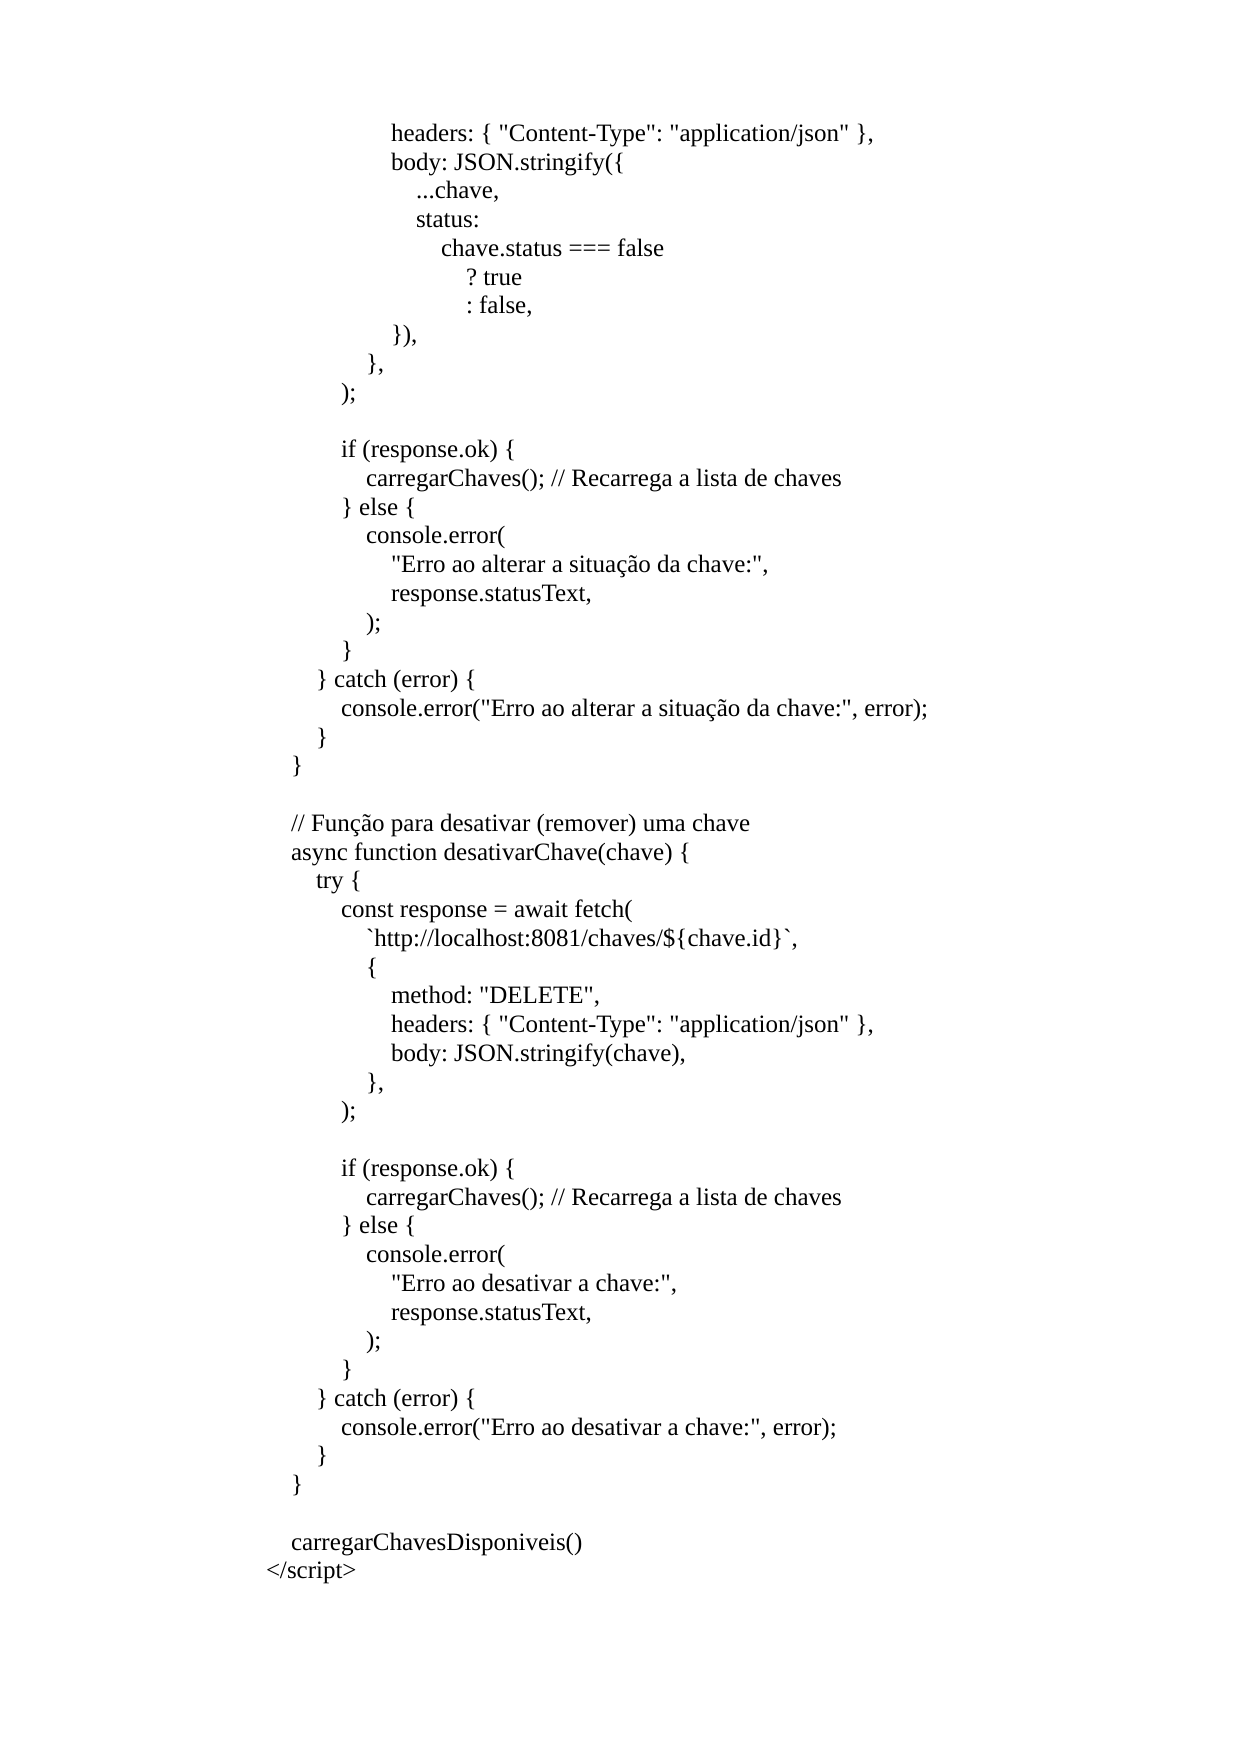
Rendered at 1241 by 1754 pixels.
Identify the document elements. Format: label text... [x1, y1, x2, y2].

text response.statusText, [266, 578, 1122, 607]
text } [266, 1354, 1122, 1383]
text } [266, 636, 1122, 664]
text }), [266, 319, 1122, 348]
text body: JSON.stringify(chave), [266, 1038, 1122, 1067]
text } catch (error) { [266, 664, 1122, 693]
text // Função para desativar (remover) uma chave [266, 808, 1122, 837]
text async function desativarChave(chave) { [266, 837, 1122, 866]
text if (response.ok) { [266, 434, 1122, 463]
text headers: { "Content-Type": "application/json" }, [266, 1009, 1122, 1038]
text </script> [266, 1556, 1122, 1584]
text carregarChavesDisponiveis() [266, 1527, 1122, 1556]
text `http://localhost:8081/chaves/${chave.id}`, [266, 923, 1122, 952]
text }, [266, 348, 1122, 377]
text body: JSON.stringify({ [266, 147, 1122, 176]
text ); [266, 1096, 1122, 1124]
text console.error( [266, 1239, 1122, 1268]
text } [266, 1441, 1122, 1469]
text } else { [266, 492, 1122, 521]
text response.statusText, [266, 1297, 1122, 1326]
text : false, [266, 291, 1122, 319]
text } else { [266, 1211, 1122, 1239]
text } [266, 722, 1122, 751]
text status: [266, 204, 1122, 233]
text chave.status === false [266, 233, 1122, 262]
text } [266, 1469, 1122, 1498]
text ? true [266, 262, 1122, 291]
text const response = await fetch( [266, 894, 1122, 923]
text console.error("Erro ao desativar a chave:", error); [266, 1412, 1122, 1441]
text } [266, 751, 1122, 779]
text ); [266, 1326, 1122, 1354]
text console.error("Erro ao alterar a situação da chave:", error); [266, 693, 1122, 722]
text try { [266, 866, 1122, 894]
text carregarChaves(); // Recarrega a lista de chaves [266, 1182, 1122, 1211]
text ); [266, 377, 1122, 406]
text carregarChaves(); // Recarrega a lista de chaves [266, 463, 1122, 492]
text } catch (error) { [266, 1383, 1122, 1412]
text ...chave, [266, 176, 1122, 204]
text method: "DELETE", [266, 981, 1122, 1009]
text ); [266, 607, 1122, 636]
text "Erro ao desativar a chave:", [266, 1268, 1122, 1297]
text if (response.ok) { [266, 1153, 1122, 1182]
text headers: { "Content-Type": "application/json" }, [266, 118, 1122, 147]
text "Erro ao alterar a situação da chave:", [266, 549, 1122, 578]
text { [266, 952, 1122, 981]
text console.error( [266, 521, 1122, 549]
text }, [266, 1067, 1122, 1096]
